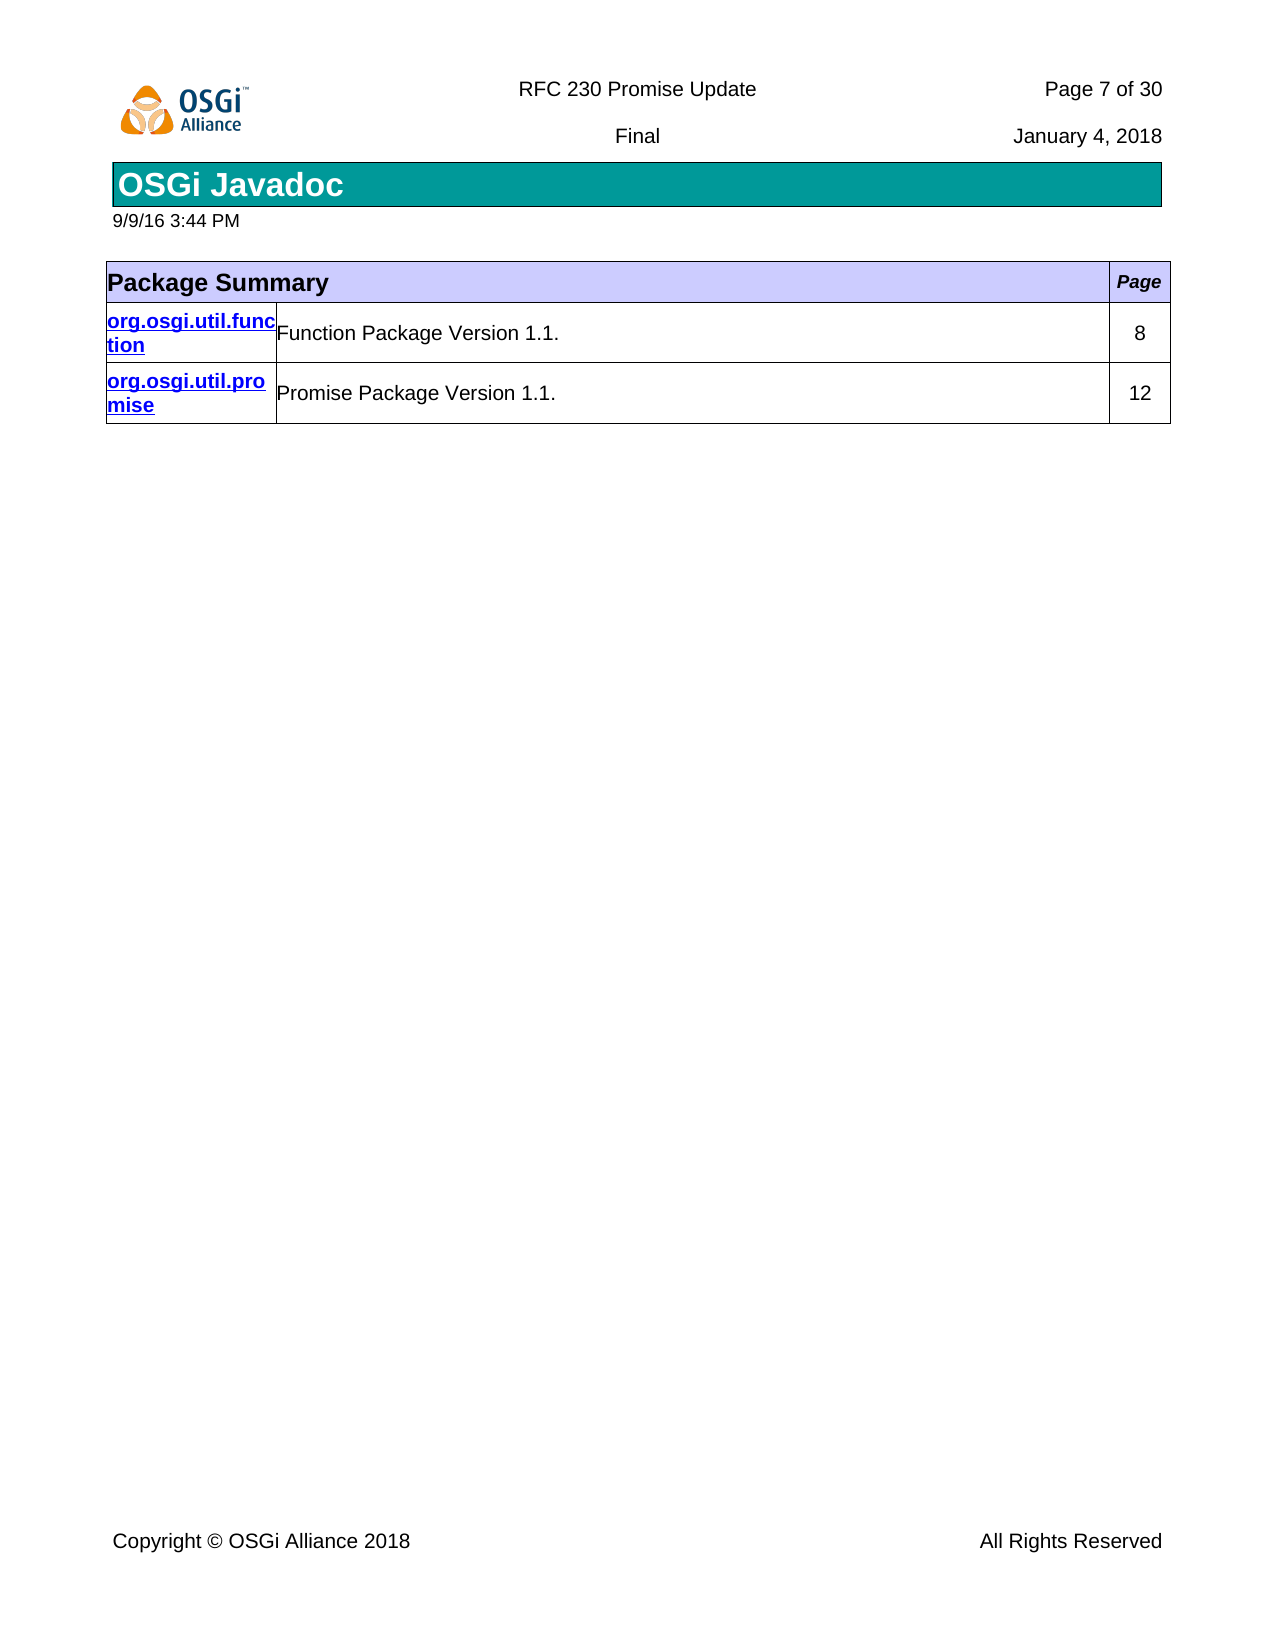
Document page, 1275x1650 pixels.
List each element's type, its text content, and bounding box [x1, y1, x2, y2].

picture [113, 78, 257, 142]
table_header Package Summary [107, 262, 1109, 302]
table_cell Function Package Version 1.1. [277, 303, 1109, 362]
table_cell org.osgi.util.promise [107, 363, 276, 422]
table_header Page [1110, 262, 1170, 302]
table_cell tion [107, 331, 276, 362]
text 9/9/16 3:44 PM [112, 210, 1162, 232]
table_cell org.osgi.util.func [107, 303, 276, 330]
subtitle OSGi Javadoc [114, 163, 1161, 206]
table_cell 8 [1110, 303, 1170, 362]
table_cell 12 [1110, 363, 1170, 422]
table_cell Promise Package Version 1.1. [277, 363, 1109, 422]
